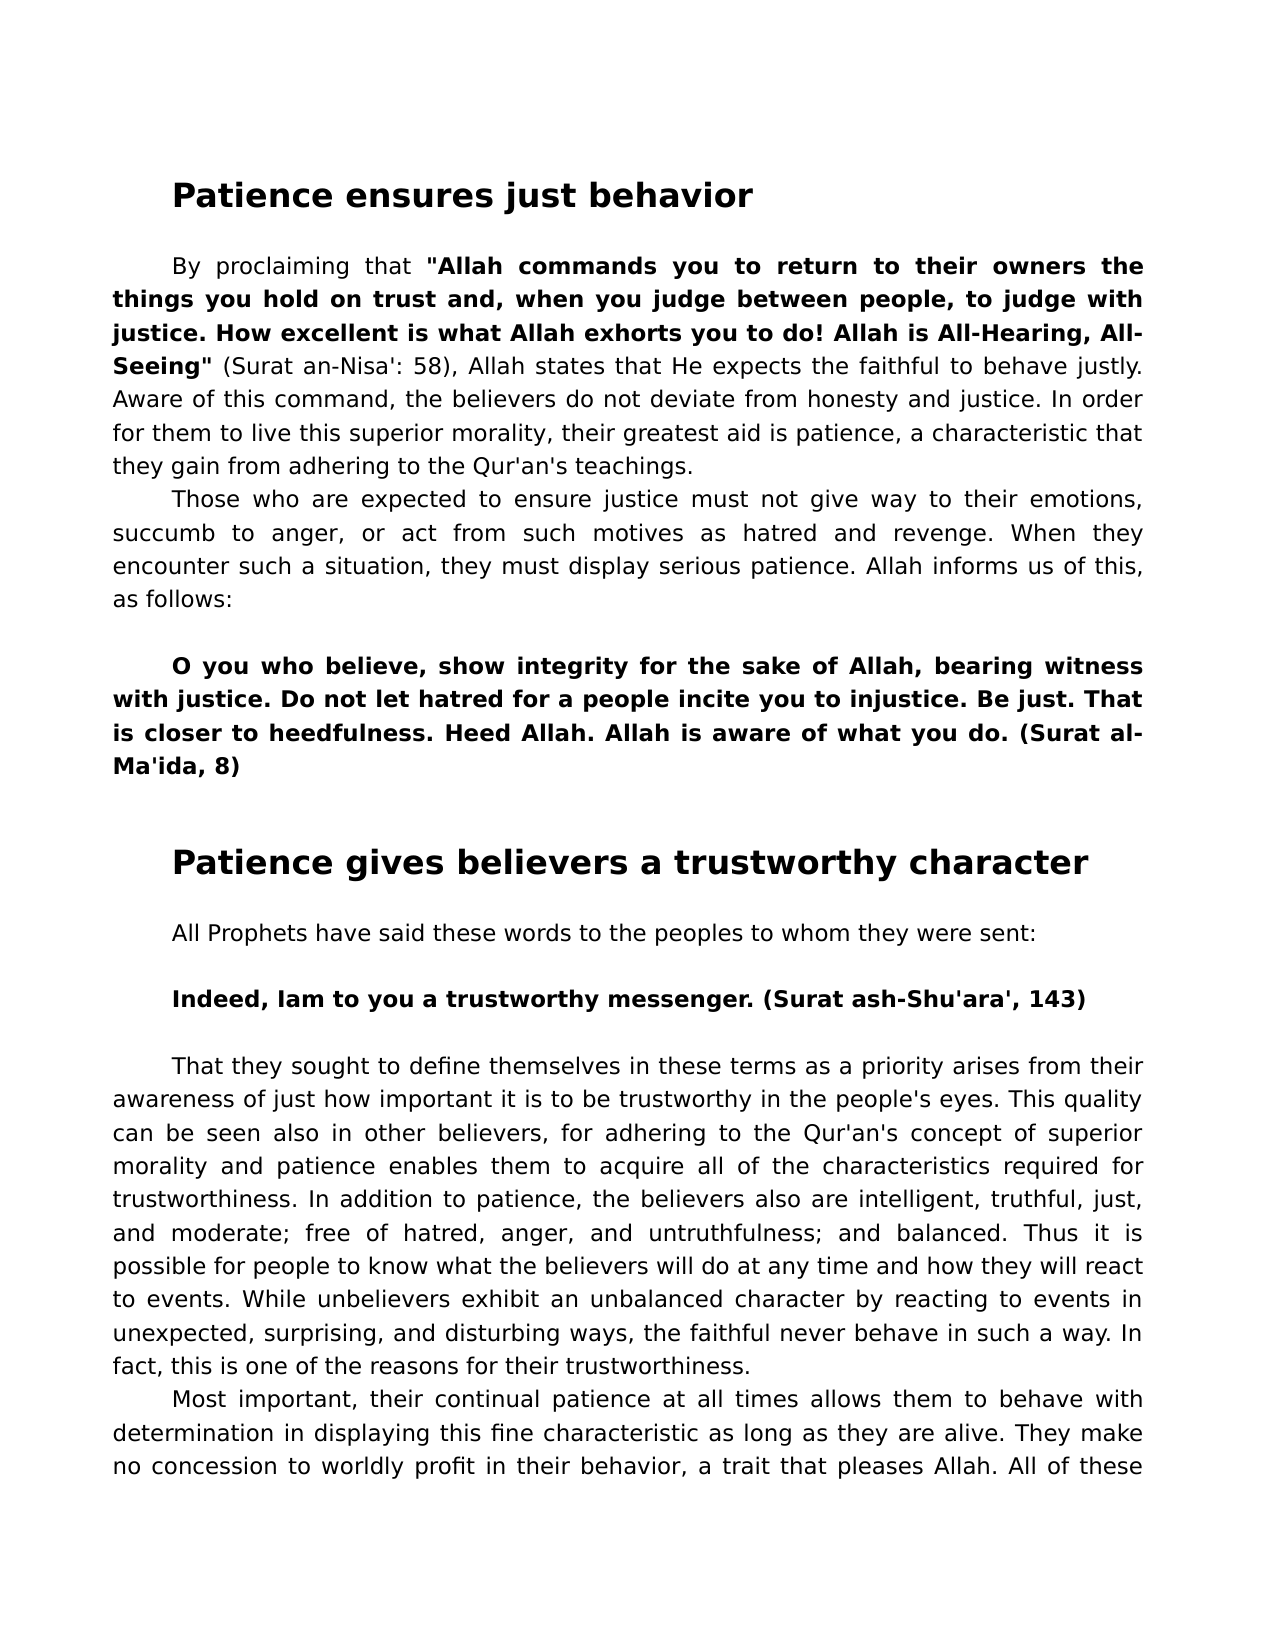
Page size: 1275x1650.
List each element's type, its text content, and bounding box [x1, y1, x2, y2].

text O you who believe, show integrity for the sake of Allah, bearing witness with justice. Do not let hatred for a people incite you to injustice. Be just. That is closer to heedfulness. Heed Allah. Allah is aware of what you do. (Surat al-Ma'ida, 8) [112, 648, 1145, 781]
text By proclaiming that "Allah commands you to return to their owners the things you hold on trust and, when you judge between people, to judge with justice. How excellent is what Allah exhorts you to do! Allah is All-Hearing, All-Seeing" (Surat an-Nisa': 58), Allah states that He expects the faithful to behave justly. Aware of this command, the believers do not deviate from honesty and justice. In order for them to live this superior morality, their greatest aid is patience, a characteristic that they gain from adhering to the Qur'an's teachings. [112, 248, 1145, 481]
text All Prophets have said these words to the peoples to whom they were sent: [112, 914, 1145, 948]
text That they sought to define themselves in these terms as a priority arises from their awareness of just how important it is to be trustworthy in the people's eyes. This quality can be seen also in other believers, for adhering to the Qur'an's concept of superior morality and patience enables them to acquire all of the characteristics required for trustworthiness. In addition to patience, the believers also are intelligent, truthful, just, and moderate; free of hatred, anger, and untruthfulness; and balanced. Thus it is possible for people to know what the believers will do at any time and how they will react to events. While unbelievers exhibit an unbalanced character by reacting to events in unexpected, surprising, and disturbing ways, the faithful never behave in such a way. In fact, this is one of the reasons for their trustworthiness. [112, 1048, 1145, 1381]
text Most important, their continual patience at all times allows them to behave with determination in displaying this fine characteristic as long as they are alive. They make no concession to worldly profit in their behavior, a trait that pleases Allah. All of these [112, 1381, 1145, 1481]
text Those who are expected to ensure justice must not give way to their emotions, succumb to anger, or act from such motives as hatred and revenge. When they encounter such a situation, they must display serious patience. Allah informs us of this, as follows: [112, 481, 1145, 614]
text Patience gives believers a trustworthy character [112, 848, 1145, 881]
text Indeed, Iam to you a trustworthy messenger. (Surat ash-Shu'ara', 143) [112, 981, 1145, 1014]
text Patience ensures just behavior [112, 181, 1145, 214]
